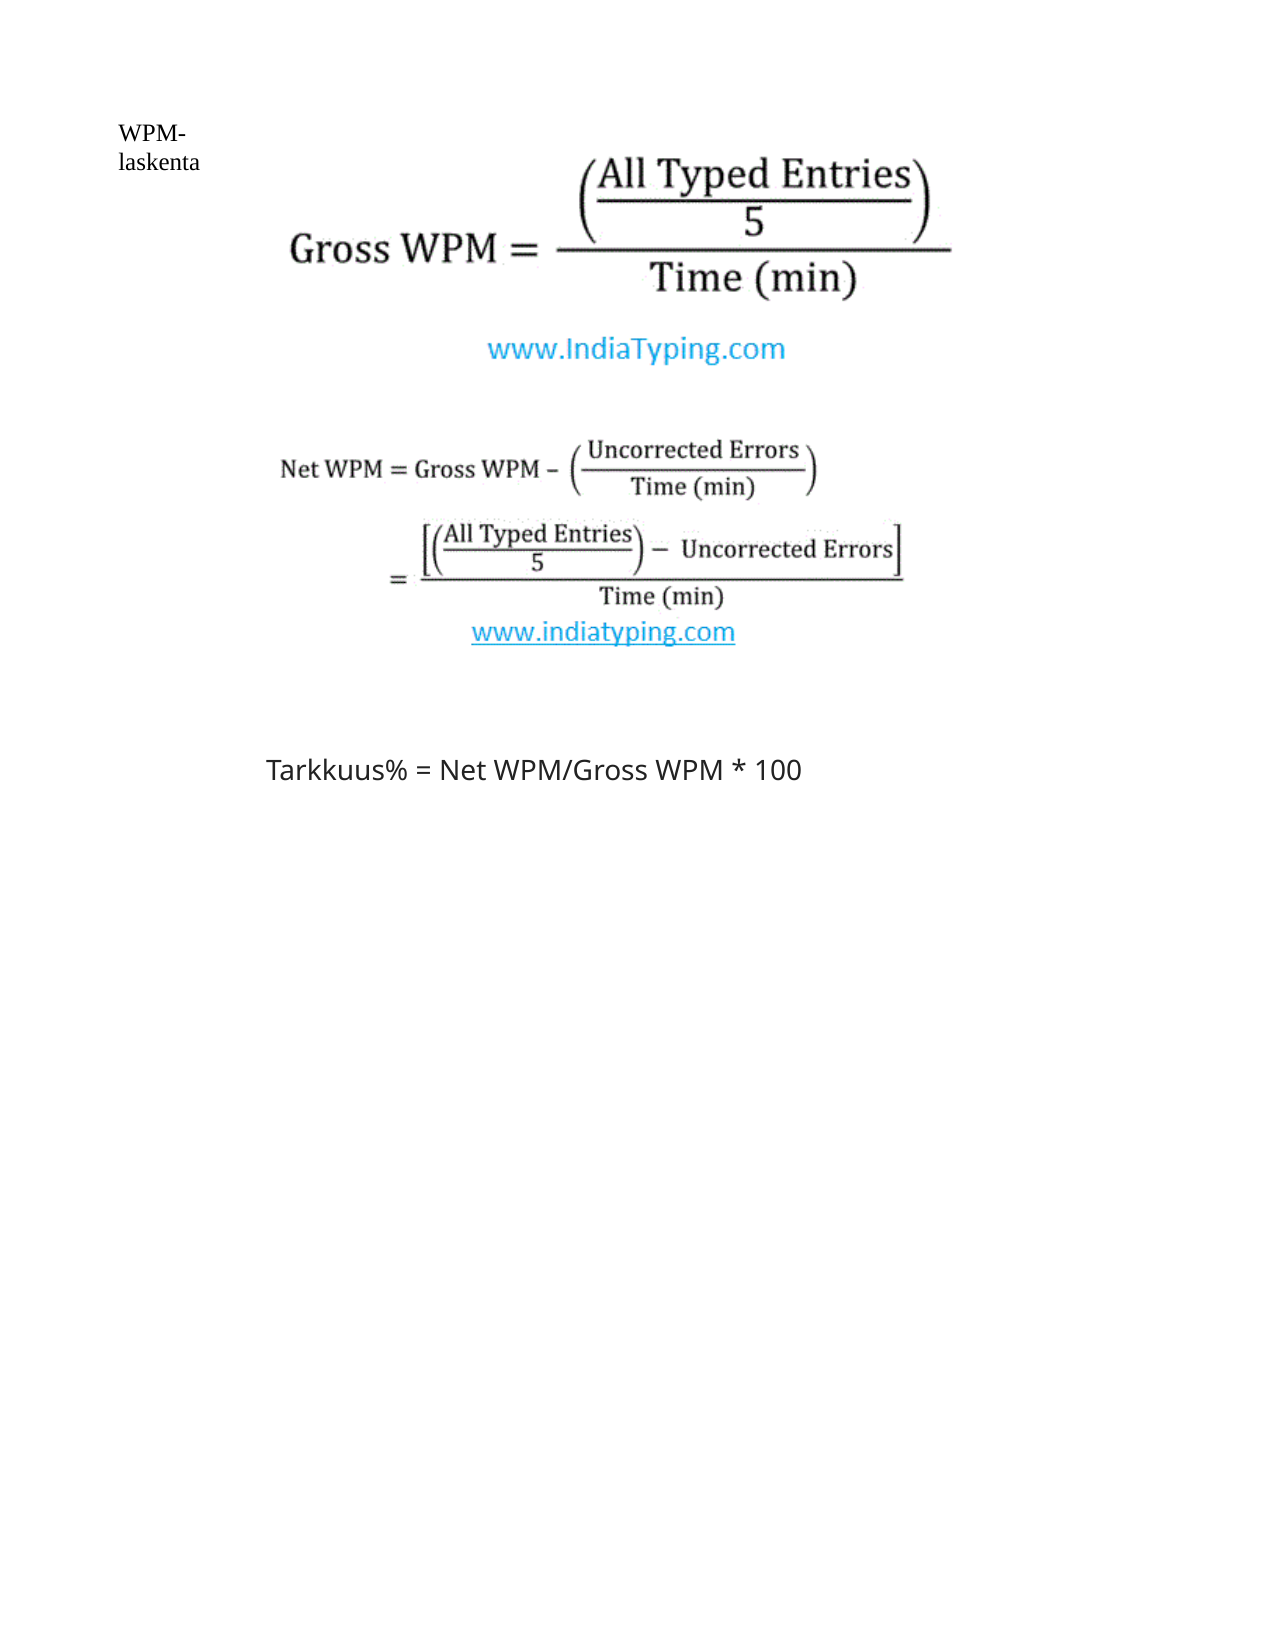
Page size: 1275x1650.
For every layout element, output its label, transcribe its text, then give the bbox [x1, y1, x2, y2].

picture [265, 118, 1010, 381]
text Tarkkuus% = Net WPM/Gross WPM * 100 [118, 751, 1157, 789]
picture [265, 395, 931, 672]
text WPM-laskenta [118, 118, 265, 176]
text [1010, 118, 1157, 176]
